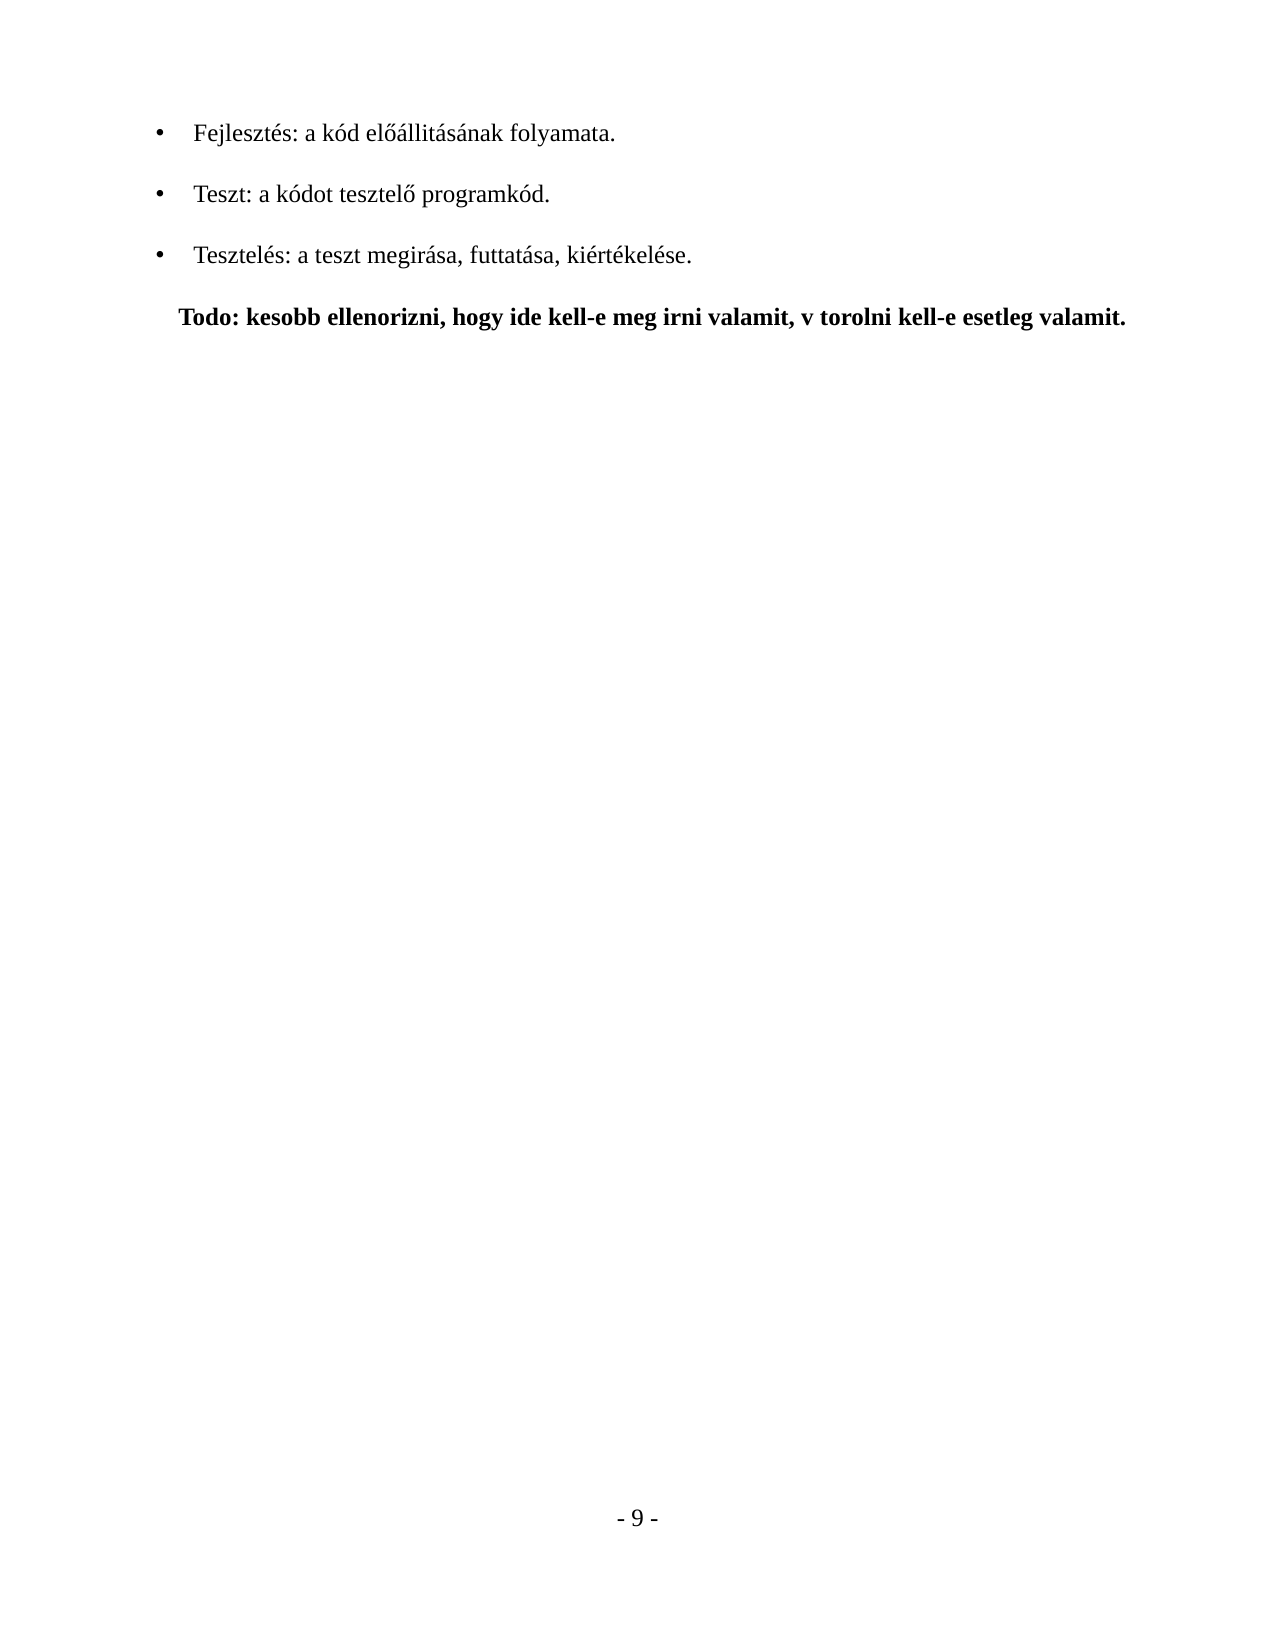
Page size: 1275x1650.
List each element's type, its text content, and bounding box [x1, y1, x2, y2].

list Teszt: a kódot tesztelő programkód. [156, 179, 1157, 208]
text Todo: kesobb ellenorizni, hogy ide kell-e meg irni valamit, v torolni kell-e esetleg valamit. [118, 302, 1157, 330]
list Fejlesztés: a kód előállitásának folyamata. [156, 118, 1157, 147]
list Tesztelés: a teszt megirása, futtatása, kiértékelése. [156, 240, 1157, 269]
